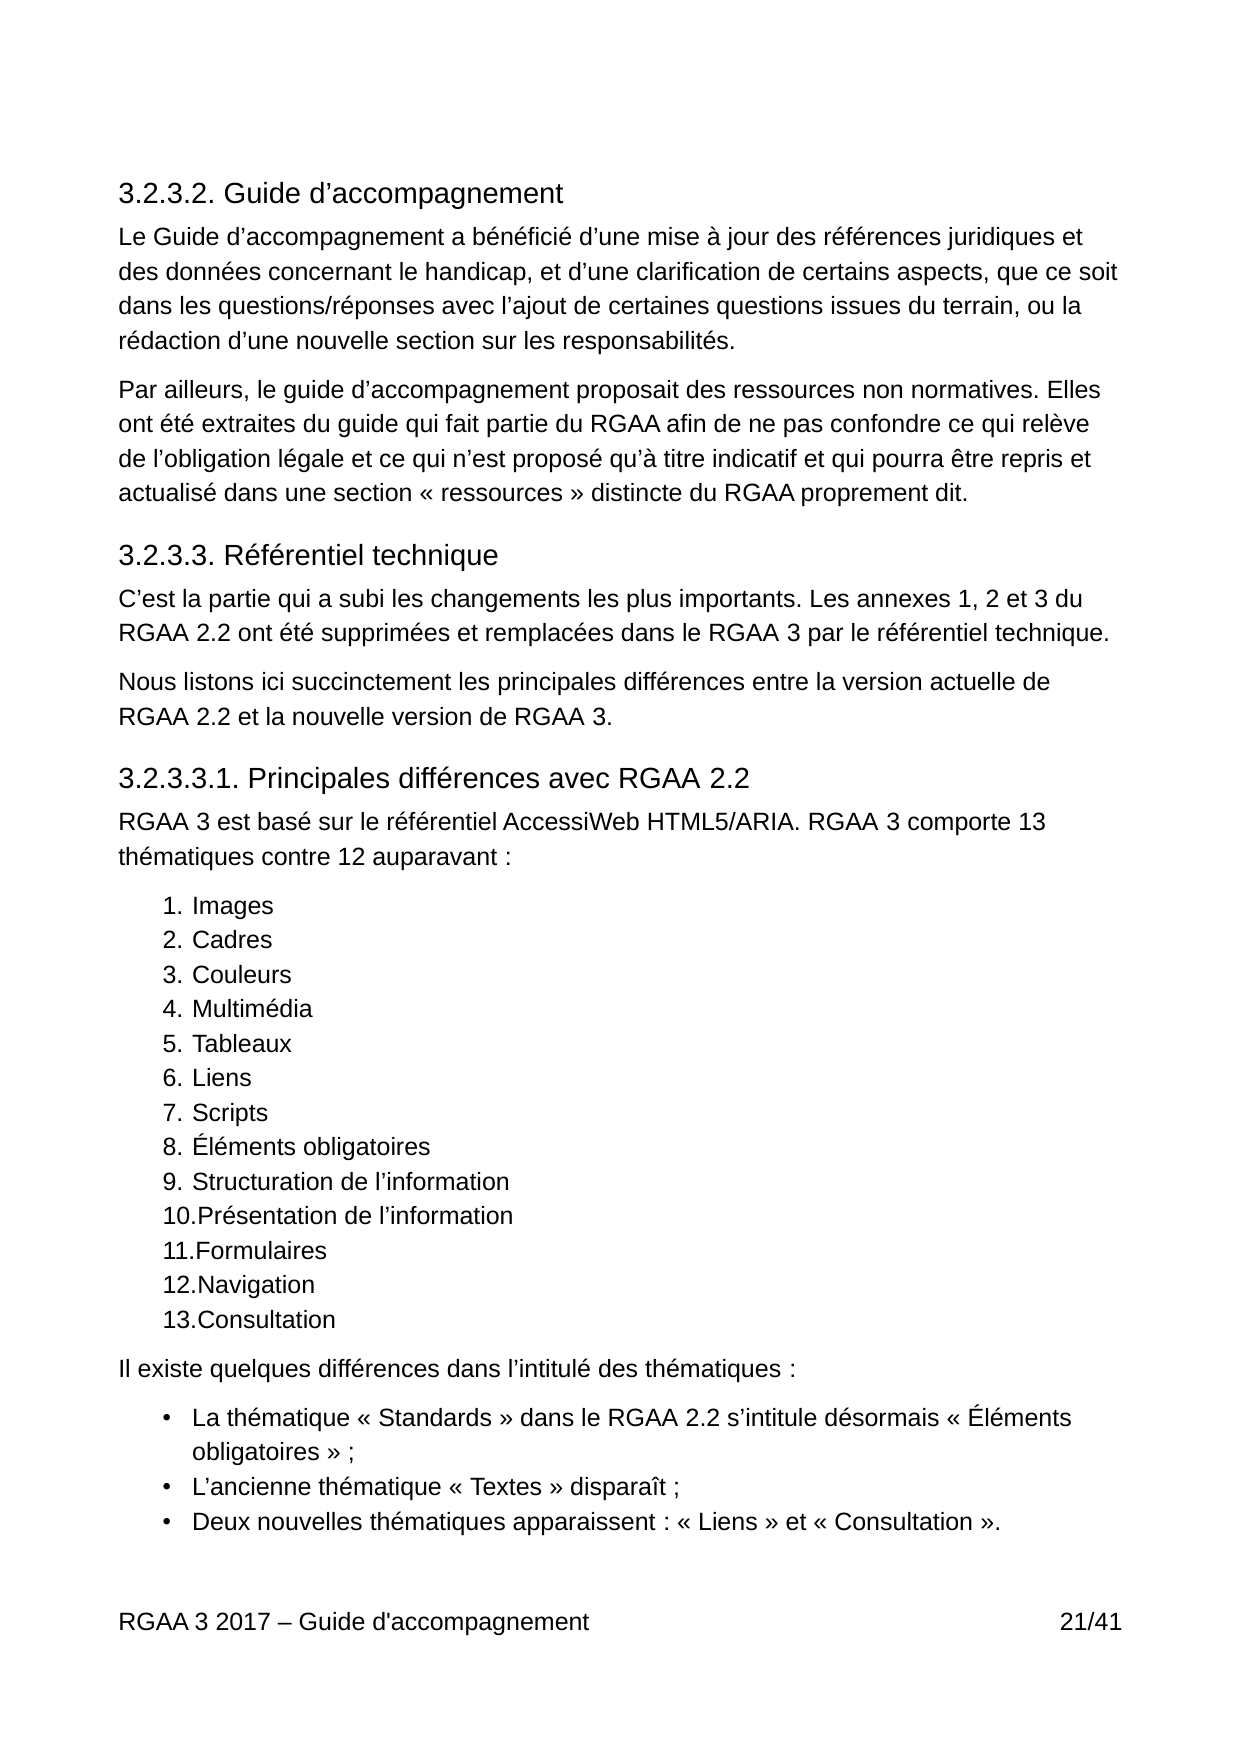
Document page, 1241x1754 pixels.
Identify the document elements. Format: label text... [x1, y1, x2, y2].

list Multimédia [162, 994, 1122, 1023]
text C’est la partie qui a subi les changements les plus importants. Les annexes 1, 2 et 3 du RGAA 2.2 ont été supprimées et remplacées dans le RGAA 3 par le référentiel technique. [118, 584, 1122, 647]
text RGAA 3 est basé sur le référentiel AccessiWeb HTML5/ARIA. RGAA 3 comporte 13 thématiques contre 12 auparavant : [118, 807, 1122, 871]
text Par ailleurs, le guide d’accompagnement proposait des ressources non normatives. Elles ont été extraites du guide qui fait partie du RGAA afin de ne pas confondre ce qui relève de l’obligation légale et ce qui n’est proposé qu’à titre indicatif et qui pourra être repris et actualisé dans une section « ressources » distincte du RGAA proprement dit. [118, 375, 1122, 507]
subtitle 3.2.3.2. Guide d’accompagnement [118, 176, 1122, 210]
list Images [162, 891, 1122, 920]
list Présentation de l’information [162, 1201, 1122, 1230]
list Cadres [162, 925, 1122, 954]
list La thématique « Standards » dans le RGAA 2.2 s’intitule désormais « Éléments obligatoires » ; [162, 1403, 1122, 1466]
list Deux nouvelles thématiques apparaissent : « Liens » et « Consultation ». [162, 1506, 1122, 1535]
list Consultation [162, 1305, 1122, 1333]
list Structuration de l’information [162, 1167, 1122, 1196]
subtitle 3.2.3.3.1. Principales différences avec RGAA 2.2 [118, 761, 1122, 795]
list Scripts [162, 1098, 1122, 1127]
text Il existe quelques différences dans l’intitulé des thématiques : [118, 1354, 1122, 1382]
list L’ancienne thématique « Textes » disparaît ; [162, 1472, 1122, 1501]
list Éléments obligatoires [162, 1132, 1122, 1161]
list Navigation [162, 1270, 1122, 1299]
list Tableaux [162, 1029, 1122, 1058]
list Couleurs [162, 960, 1122, 989]
text Nous listons ici succinctement les principales différences entre la version actuelle de RGAA 2.2 et la nouvelle version de RGAA 3. [118, 667, 1122, 731]
text Le Guide d’accompagnement a bénéficié d’une mise à jour des références juridiques et des données concernant le handicap, et d’une clarification de certains aspects, que ce soit dans les questions/réponses avec l’ajout de certaines questions issues du terrain, ou la rédaction d’une nouvelle section sur les responsabilités. [118, 222, 1122, 354]
subtitle 3.2.3.3. Référentiel technique [118, 538, 1122, 571]
list Formulaires [162, 1236, 1122, 1264]
list Liens [162, 1063, 1122, 1092]
